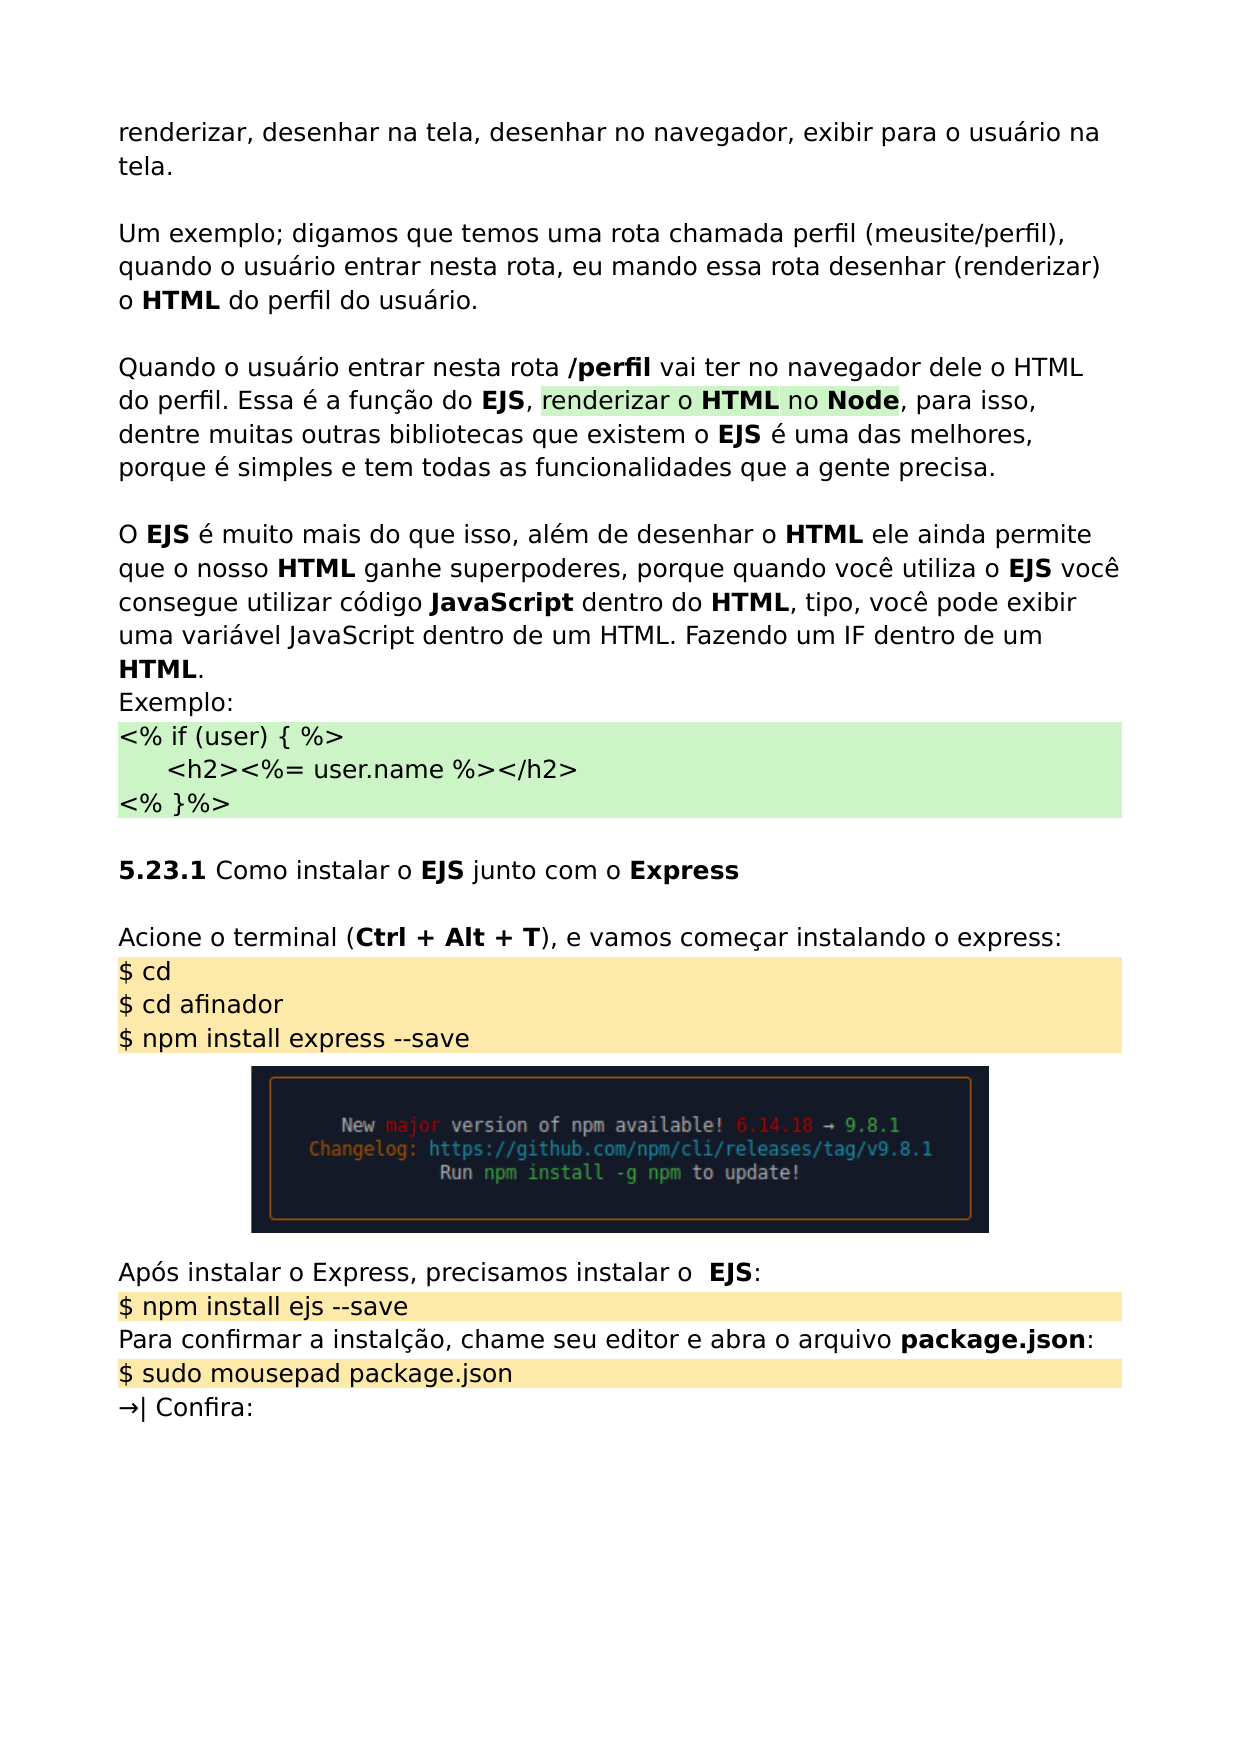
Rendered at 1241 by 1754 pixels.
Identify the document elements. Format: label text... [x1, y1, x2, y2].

text Exemplo: [118, 688, 1122, 717]
text <% }%> [118, 789, 1122, 818]
text $ npm install ejs --save [118, 1292, 1122, 1321]
picture [251, 1066, 989, 1233]
text <% if (user) { %> [118, 722, 1122, 751]
text $ cd [118, 957, 1122, 986]
text O EJS é muito mais do que isso, além de desenhar o HTML ele ainda permite que o nosso HTML ganhe superpoderes, porque quando você utiliza o EJS você consegue utilizar código JavaScript dentro do HTML, tipo, você pode exibir uma variável JavaScript dentro de um HTML. Fazendo um IF dentro de um HTML. [118, 521, 1122, 684]
text Quando o usuário entrar nesta rota /perfil vai ter no navegador dele o HTML do perfil. Essa é a função do EJS, renderizar o HTML no Node, para isso, dentre muitas outras bibliotecas que existem o EJS é uma das melhores, porque é simples e tem todas as funcionalidades que a gente precisa. [118, 353, 1122, 483]
text Após instalar o Express, precisamos instalar o EJS: [118, 1258, 1122, 1288]
text →| Confira: [118, 1393, 1122, 1422]
text $ cd afinador [118, 990, 1122, 1019]
text Acione o terminal (Ctrl + Alt + T), e vamos começar instalando o express: [118, 923, 1122, 952]
text $ sudo mousepad package.json [118, 1359, 1122, 1388]
text $ npm install express --save [118, 1024, 1122, 1053]
text <h2><%= user.name %></h2> [118, 755, 1122, 784]
text 5.23.1 Como instalar o EJS junto com o Express [118, 856, 1122, 885]
text Um exemplo; digamos que temos uma rota chamada perfil (meusite/perfil), quando o usuário entrar nesta rota, eu mando essa rota desenhar (renderizar) o HTML do perfil do usuário. [118, 219, 1122, 315]
text Para confirmar a instalção, chame seu editor e abra o arquivo package.json: [118, 1326, 1122, 1355]
text renderizar, desenhar na tela, desenhar no navegador, exibir para o usuário na tela. [118, 118, 1122, 181]
